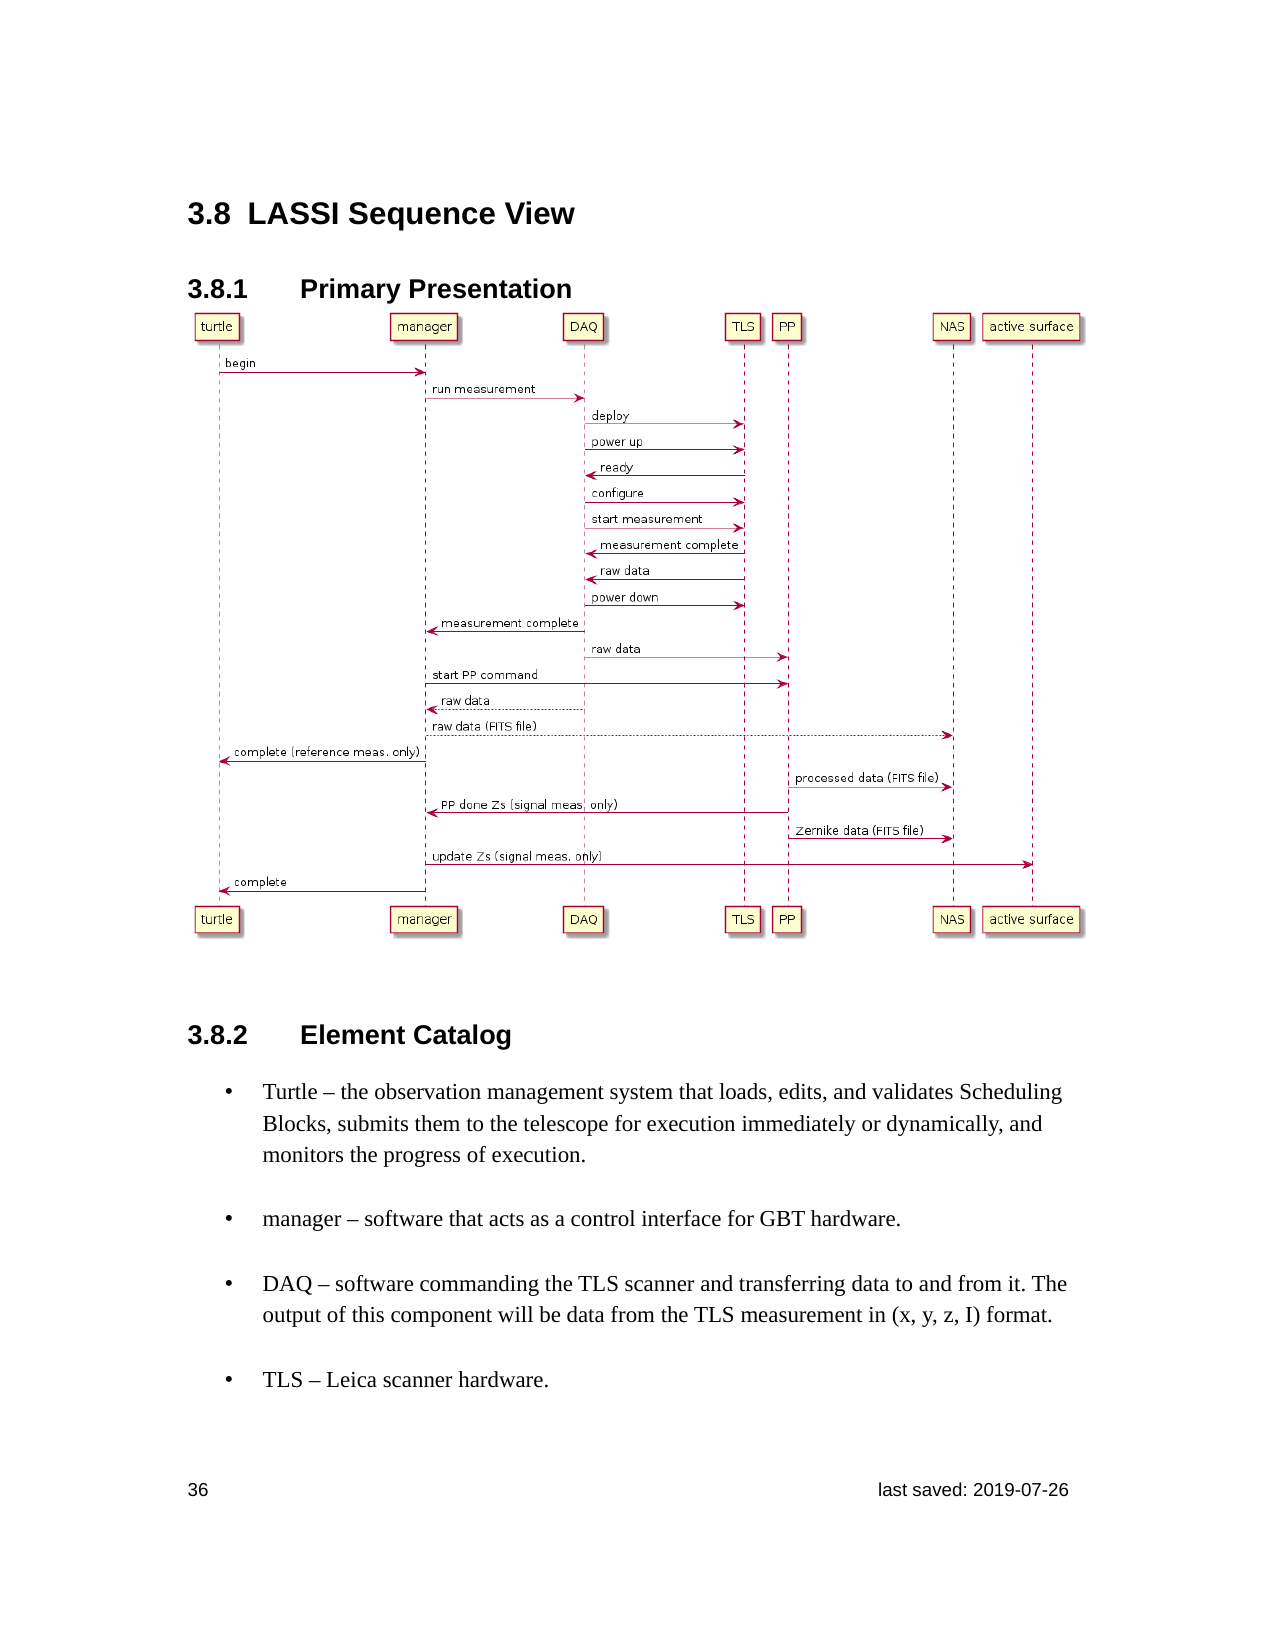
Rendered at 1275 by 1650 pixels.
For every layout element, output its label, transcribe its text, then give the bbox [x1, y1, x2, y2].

subtitle Primary Presentation [187, 269, 1087, 304]
list DAQ – software commanding the TLS scanner and transferring data to and from it. The output of this component will be data from the TLS measurement in (x, y, z, I) format. [225, 1265, 1087, 1328]
list Turtle – the observation management system that loads, edits, and validates Scheduling Blocks, submits them to the telescope for execution immediately or dynamically, and monitors the progress of execution. [225, 1073, 1087, 1167]
picture [187, 310, 1088, 941]
subtitle Element Catalog [187, 1015, 1087, 1051]
list manager – software that acts as a control interface for GBT hardware. [225, 1201, 1087, 1232]
subtitle LASSI Sequence View [187, 192, 1087, 231]
list TLS – Leica scanner hardware. [225, 1361, 1087, 1392]
